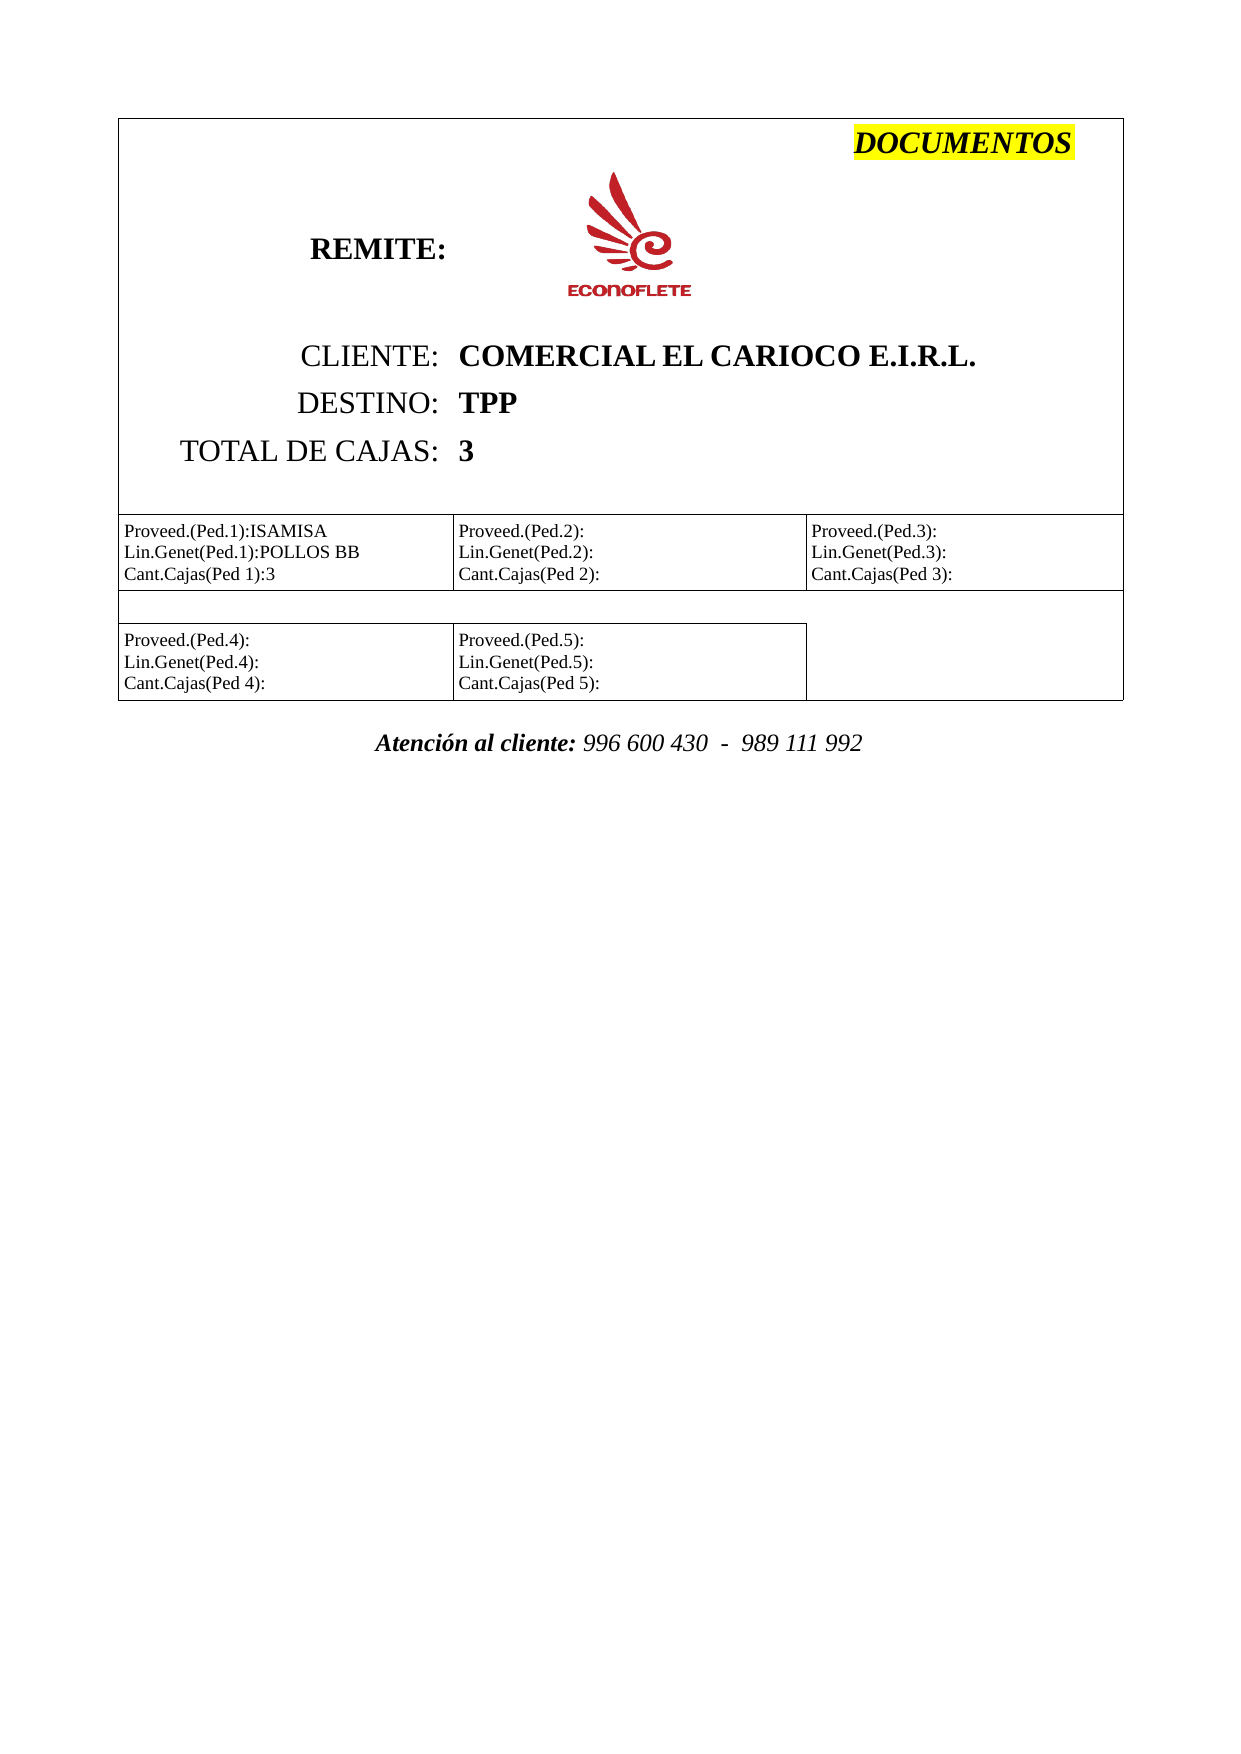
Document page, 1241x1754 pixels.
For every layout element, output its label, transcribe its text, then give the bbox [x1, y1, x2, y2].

table_cell [807, 623, 1123, 699]
table_cell [119, 474, 453, 514]
table_header [119, 119, 453, 166]
table_cell TOTAL DE CAJAS: [119, 426, 453, 474]
table_cell DESTINO: [119, 379, 453, 426]
table_cell 3 [453, 426, 1123, 474]
table_cell Proveed.(Ped.4): Lin.Genet(Ped.4): Cant.Cajas(Ped 4): [119, 624, 453, 699]
table_cell [453, 166, 806, 332]
table_cell [119, 591, 453, 623]
table_cell CLIENTE: [119, 332, 453, 379]
table_cell [806, 591, 1123, 623]
table_cell [806, 379, 1123, 426]
table_cell Proveed.(Ped.2): Lin.Genet(Ped.2): Cant.Cajas(Ped 2): [454, 515, 806, 590]
table_cell Proveed.(Ped.1):ISAMISA Lin.Genet(Ped.1):POLLOS BB Cant.Cajas(Ped 1):3 [119, 515, 453, 590]
table_cell [806, 166, 1123, 332]
table_header DOCUMENTOS [806, 119, 1123, 166]
table_cell Proveed.(Ped.3): Lin.Genet(Ped.3): Cant.Cajas(Ped 3): [807, 515, 1123, 590]
picture [552, 171, 707, 297]
table_cell Proveed.(Ped.5): Lin.Genet(Ped.5): Cant.Cajas(Ped 5): [454, 624, 806, 699]
table_cell [453, 474, 806, 514]
table_cell COMERCIAL EL CARIOCO E.I.R.L. [453, 332, 1123, 379]
table_cell REMITE: [119, 166, 453, 332]
table_header [453, 119, 806, 166]
table_cell [453, 591, 806, 623]
text Atención al cliente: 996 600 430 - 989 111 992 [118, 728, 1122, 757]
table_cell TPP [453, 379, 806, 426]
table_cell [806, 474, 1123, 514]
